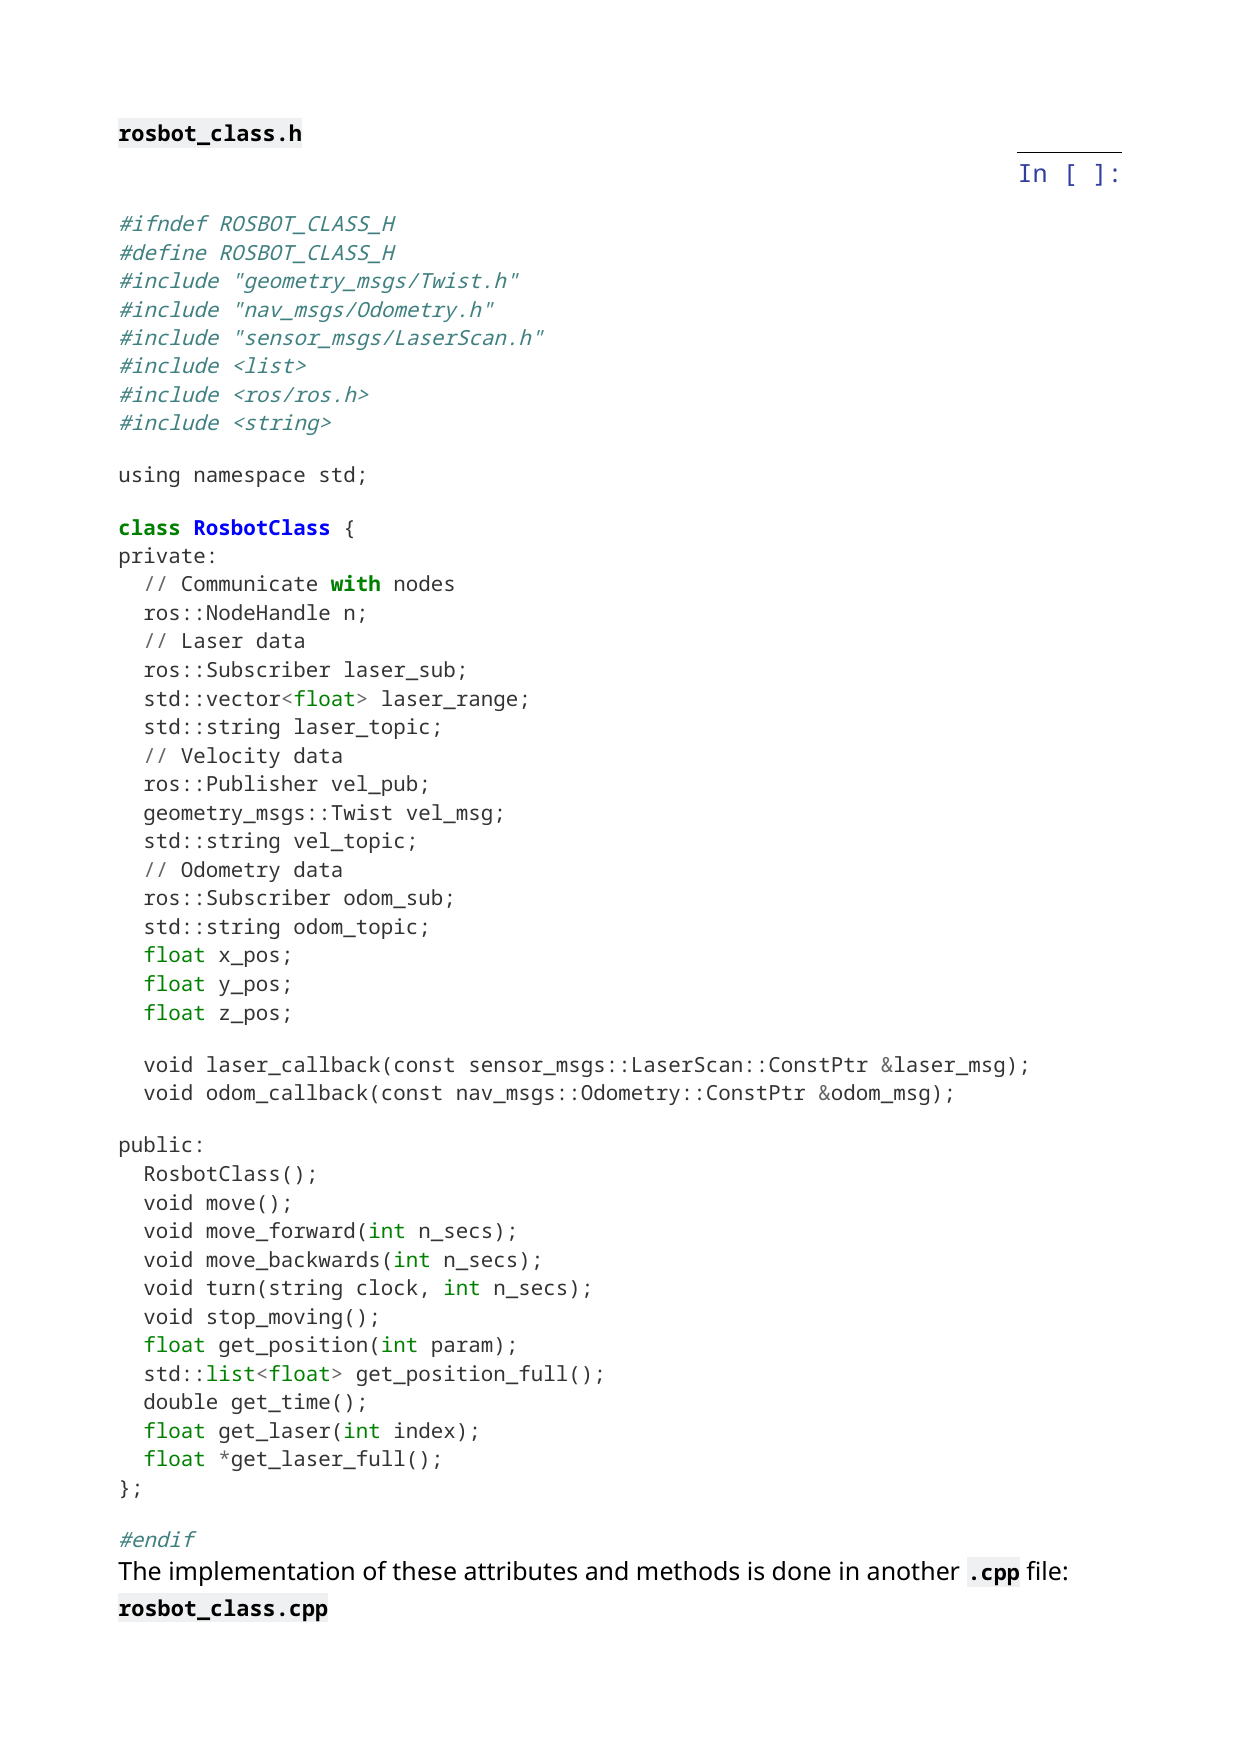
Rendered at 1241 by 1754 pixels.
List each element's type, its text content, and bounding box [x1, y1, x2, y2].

text }; [118, 1473, 1122, 1501]
text #include "nav_msgs/Odometry.h" [118, 295, 1122, 323]
text rosbot_class.cpp [118, 1593, 1122, 1622]
text std::string vel_topic; [118, 826, 1122, 855]
text #ifndef ROSBOT_CLASS_H [118, 209, 1122, 238]
text float y_pos; [118, 969, 1122, 998]
text #define ROSBOT_CLASS_H [118, 238, 1122, 266]
text #include "sensor_msgs/LaserScan.h" [118, 323, 1122, 352]
text void odom_callback(const nav_msgs::Odometry::ConstPtr &odom_msg); [118, 1078, 1122, 1107]
text ros::Subscriber laser_sub; [118, 655, 1122, 684]
text float get_position(int param); [118, 1330, 1122, 1359]
text void move_backwards(int n_secs); [118, 1245, 1122, 1273]
text ros::NodeHandle n; [118, 598, 1122, 627]
text std::string odom_topic; [118, 912, 1122, 941]
text #endif [118, 1525, 1122, 1553]
text RosbotClass(); [118, 1159, 1122, 1188]
text void move(); [118, 1188, 1122, 1216]
text using namespace std; [118, 461, 1122, 489]
text #include <list> [118, 352, 1122, 380]
text The implementation of these attributes and methods is done in another .cpp file: [118, 1553, 1122, 1588]
text // Odometry data [118, 855, 1122, 883]
text geometry_msgs::Twist vel_msg; [118, 798, 1122, 826]
text #include "geometry_msgs/Twist.h" [118, 266, 1122, 295]
text In [ ]: [118, 152, 1122, 189]
text // Communicate with nodes [118, 569, 1122, 598]
text ros::Publisher vel_pub; [118, 769, 1122, 798]
text float z_pos; [118, 998, 1122, 1026]
text float get_laser(int index); [118, 1416, 1122, 1444]
text float x_pos; [118, 941, 1122, 969]
text #include <ros/ros.h> [118, 380, 1122, 408]
text rosbot_class.h [118, 118, 1122, 148]
text void move_forward(int n_secs); [118, 1216, 1122, 1245]
text std::list<float> get_position_full(); [118, 1359, 1122, 1387]
text void laser_callback(const sensor_msgs::LaserScan::ConstPtr &laser_msg); [118, 1050, 1122, 1078]
text class RosbotClass { [118, 513, 1122, 541]
text void stop_moving(); [118, 1302, 1122, 1330]
text public: [118, 1131, 1122, 1159]
text void turn(string clock, int n_secs); [118, 1273, 1122, 1302]
text // Velocity data [118, 741, 1122, 769]
text std::vector<float> laser_range; [118, 684, 1122, 712]
text // Laser data [118, 627, 1122, 655]
text std::string laser_topic; [118, 712, 1122, 741]
text float *get_laser_full(); [118, 1444, 1122, 1473]
text ros::Subscriber odom_sub; [118, 883, 1122, 912]
text #include <string> [118, 408, 1122, 437]
text private: [118, 541, 1122, 569]
text double get_time(); [118, 1387, 1122, 1416]
